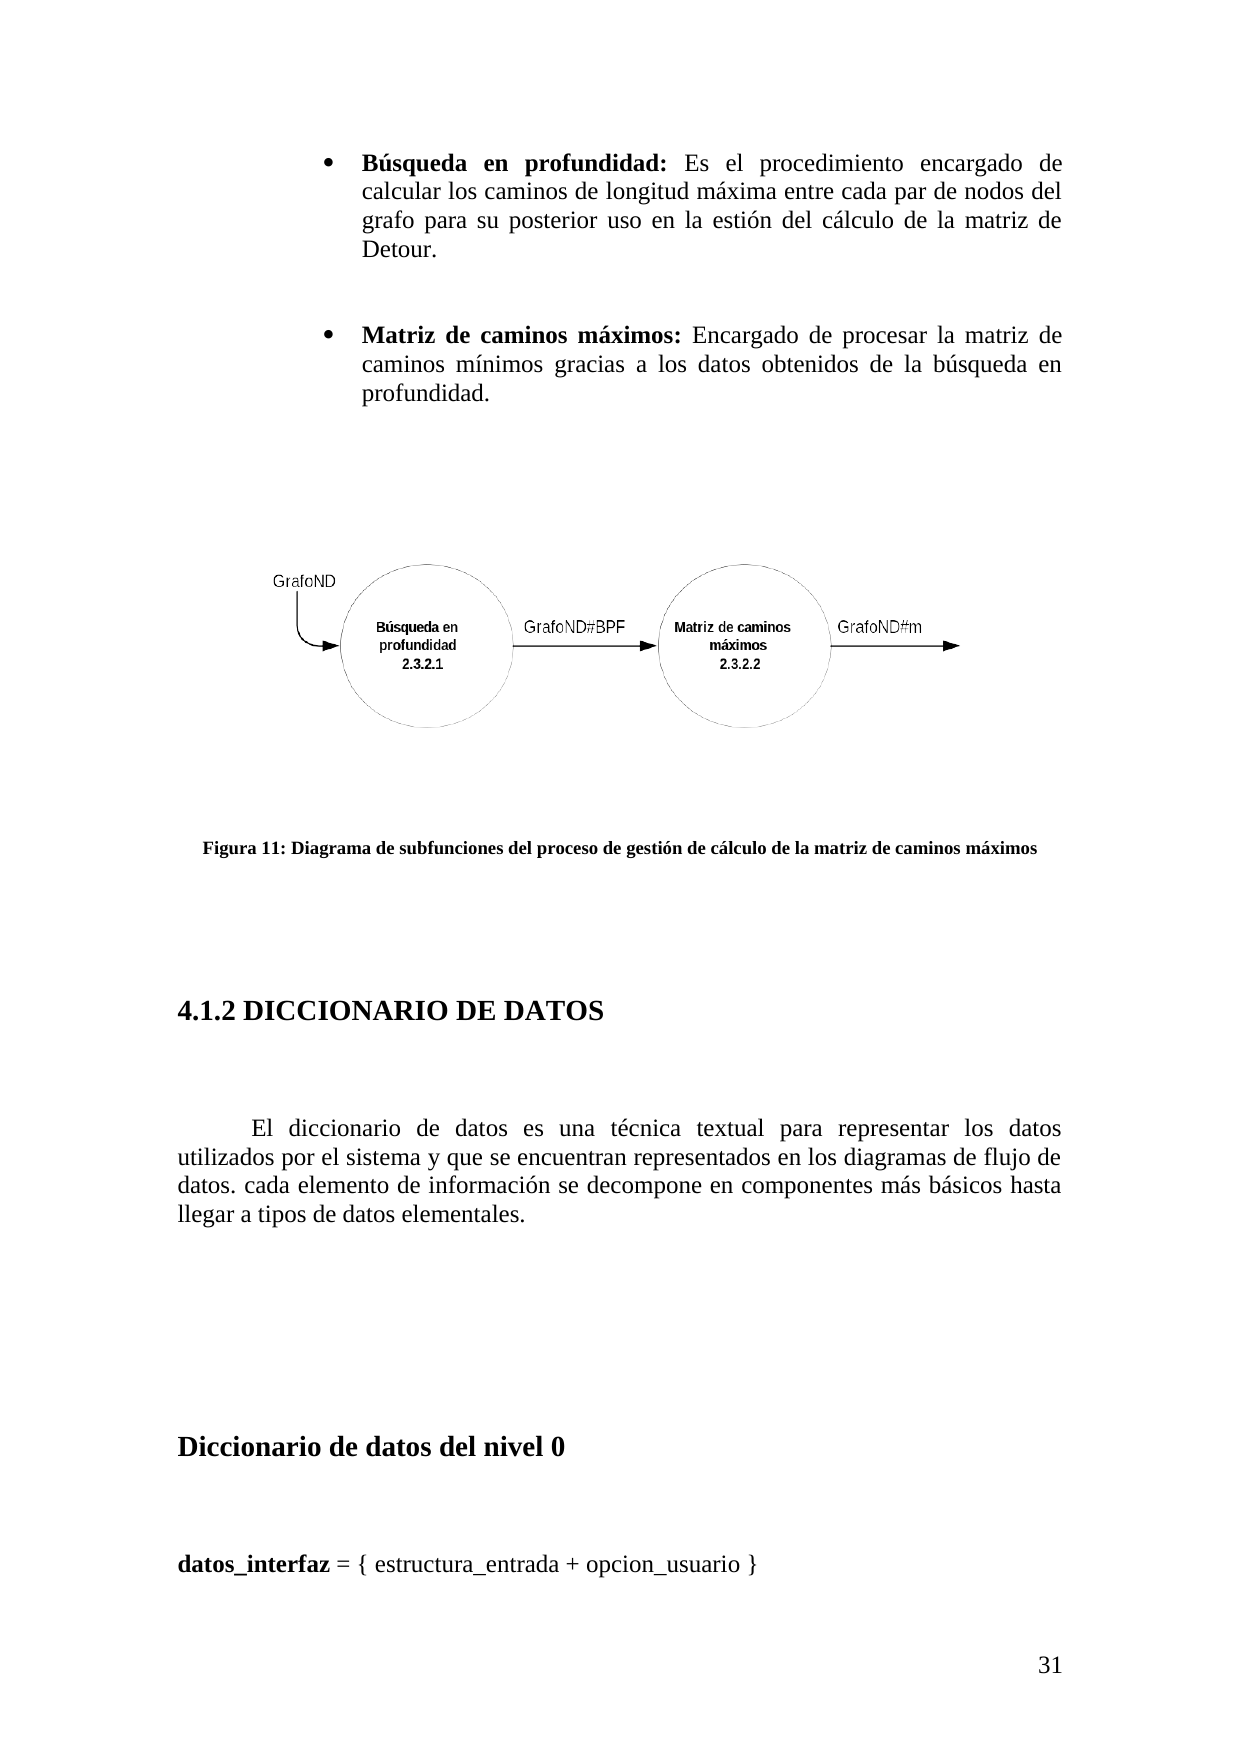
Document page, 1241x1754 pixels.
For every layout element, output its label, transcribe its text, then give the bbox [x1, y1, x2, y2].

subtitle Figura 11: Diagrama de subfunciones del proceso de gestión de cálculo de la matriz de caminos máximos [177, 837, 1063, 859]
list Búsqueda en profundidad: Es el procedimiento encargado de calcular los caminos de longitud máxima entre cada par de nodos del grafo para su posterior uso en la estión del cálculo de la matriz de Detour. [324, 148, 1063, 263]
text El diccionario de datos es una técnica textual para representar los datos utilizados por el sistema y que se encuentran representados en los diagramas de flujo de datos. cada elemento de información se decompone en componentes más básicos hasta llegar a tipos de datos elementales. [177, 1113, 1063, 1228]
text Diccionario de datos del nivel 0 [177, 1429, 1063, 1463]
text datos_interfaz = { estructura_entrada + opcion_usuario } [177, 1549, 1063, 1578]
text 4.1.2 DICCIONARIO DE DATOS [177, 993, 1063, 1027]
list Matriz de caminos máximos: Encargado de procesar la matriz de caminos mínimos gracias a los datos obtenidos de la búsqueda en profundidad. [324, 320, 1063, 406]
